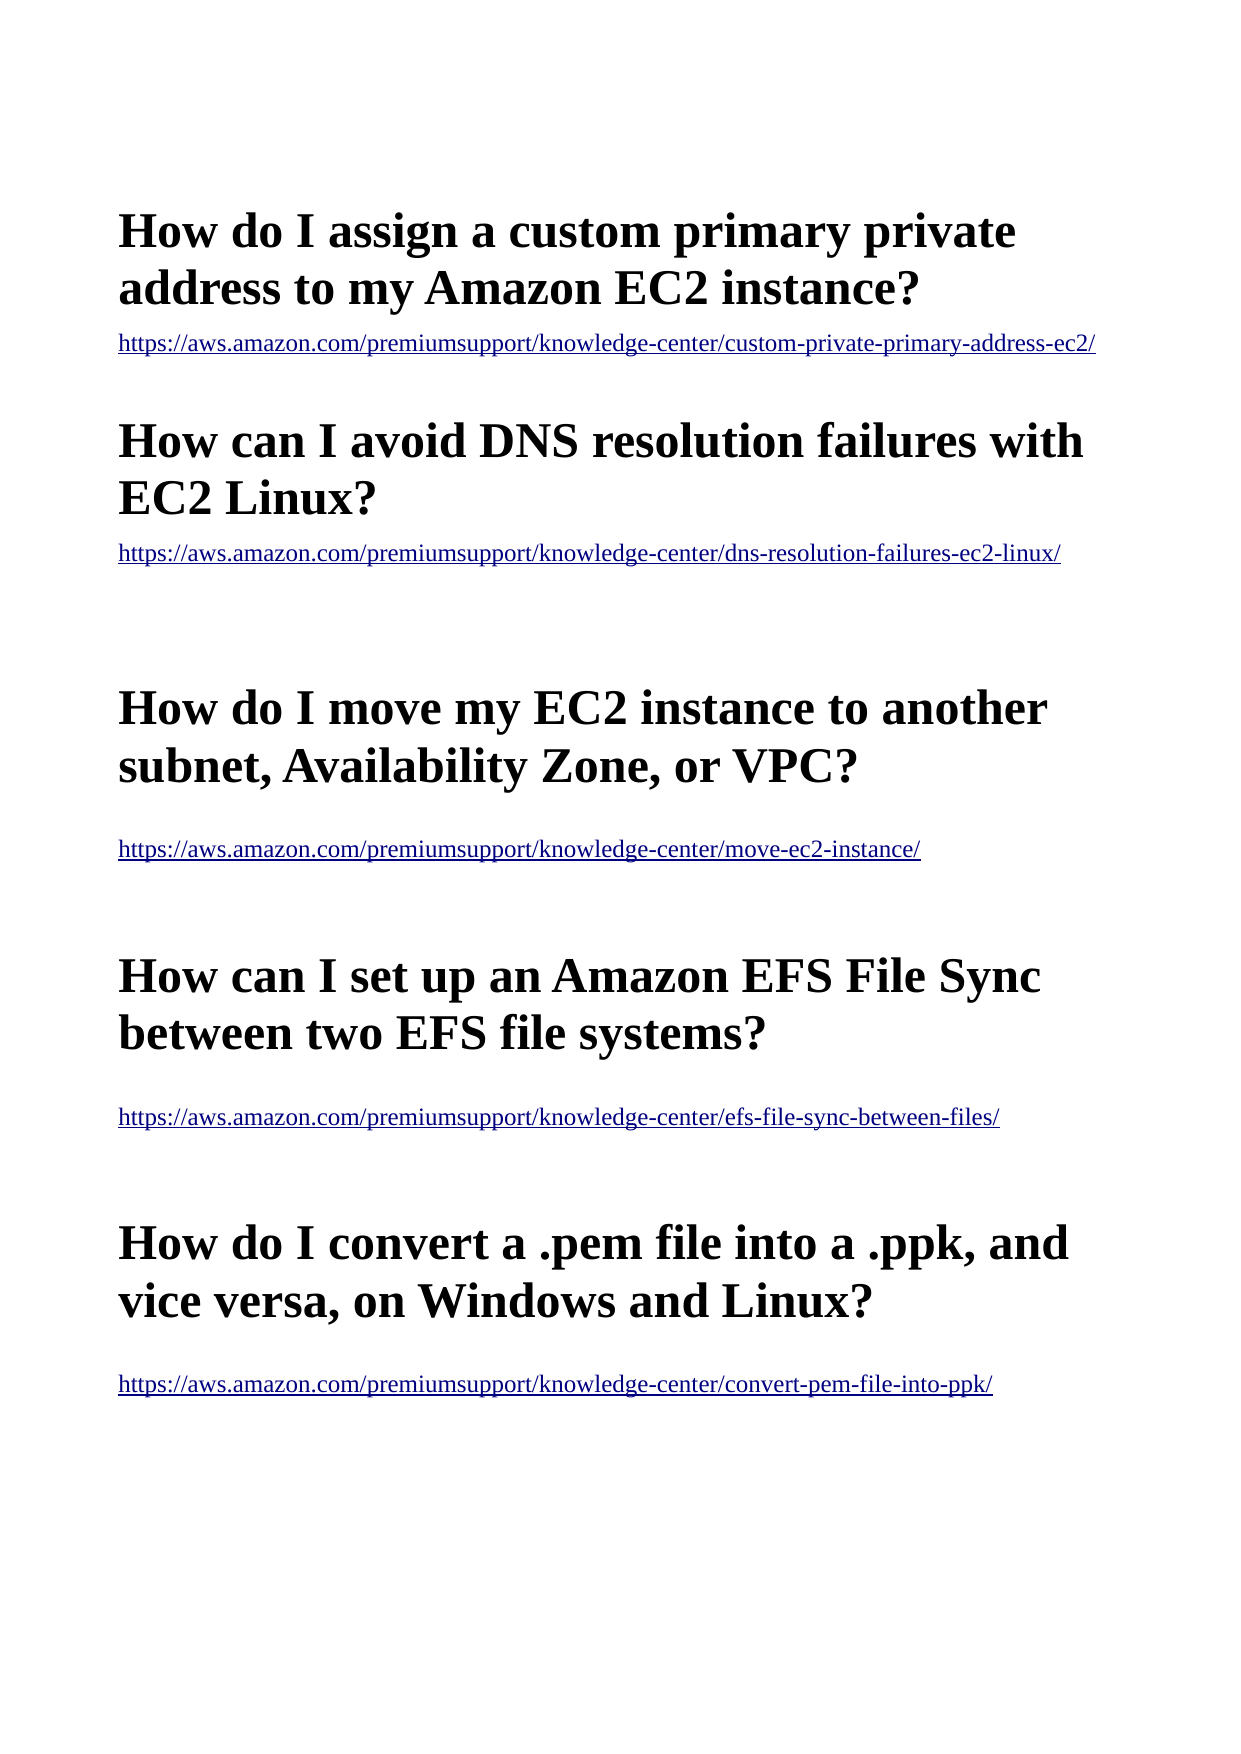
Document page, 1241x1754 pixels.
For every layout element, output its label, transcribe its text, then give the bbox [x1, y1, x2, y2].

text https://aws.amazon.com/premiumsupport/knowledge-center/efs-file-sync-between-files/ [118, 1102, 1122, 1131]
text https://aws.amazon.com/premiumsupport/knowledge-center/dns-resolution-failures-ec2-linux/ [118, 538, 1122, 567]
subtitle How can I set up an Amazon EFS File Sync between two EFS file systems? [118, 946, 1122, 1061]
text https://aws.amazon.com/premiumsupport/knowledge-center/move-ec2-instance/ [118, 834, 1122, 863]
subtitle How do I convert a .pem file into a .ppk, and vice versa, on Windows and Linux? [118, 1213, 1122, 1328]
subtitle How do I move my EC2 instance to another subnet, Availability Zone, or VPC? [118, 678, 1122, 793]
text https://aws.amazon.com/premiumsupport/knowledge-center/convert-pem-file-into-ppk/ [118, 1369, 1122, 1398]
subtitle How do I assign a custom primary private address to my Amazon EC2 instance? [118, 201, 1122, 316]
subtitle How can I avoid DNS resolution failures with EC2 Linux? [118, 411, 1122, 526]
text https://aws.amazon.com/premiumsupport/knowledge-center/custom-private-primary-address-ec2/ [118, 328, 1122, 357]
